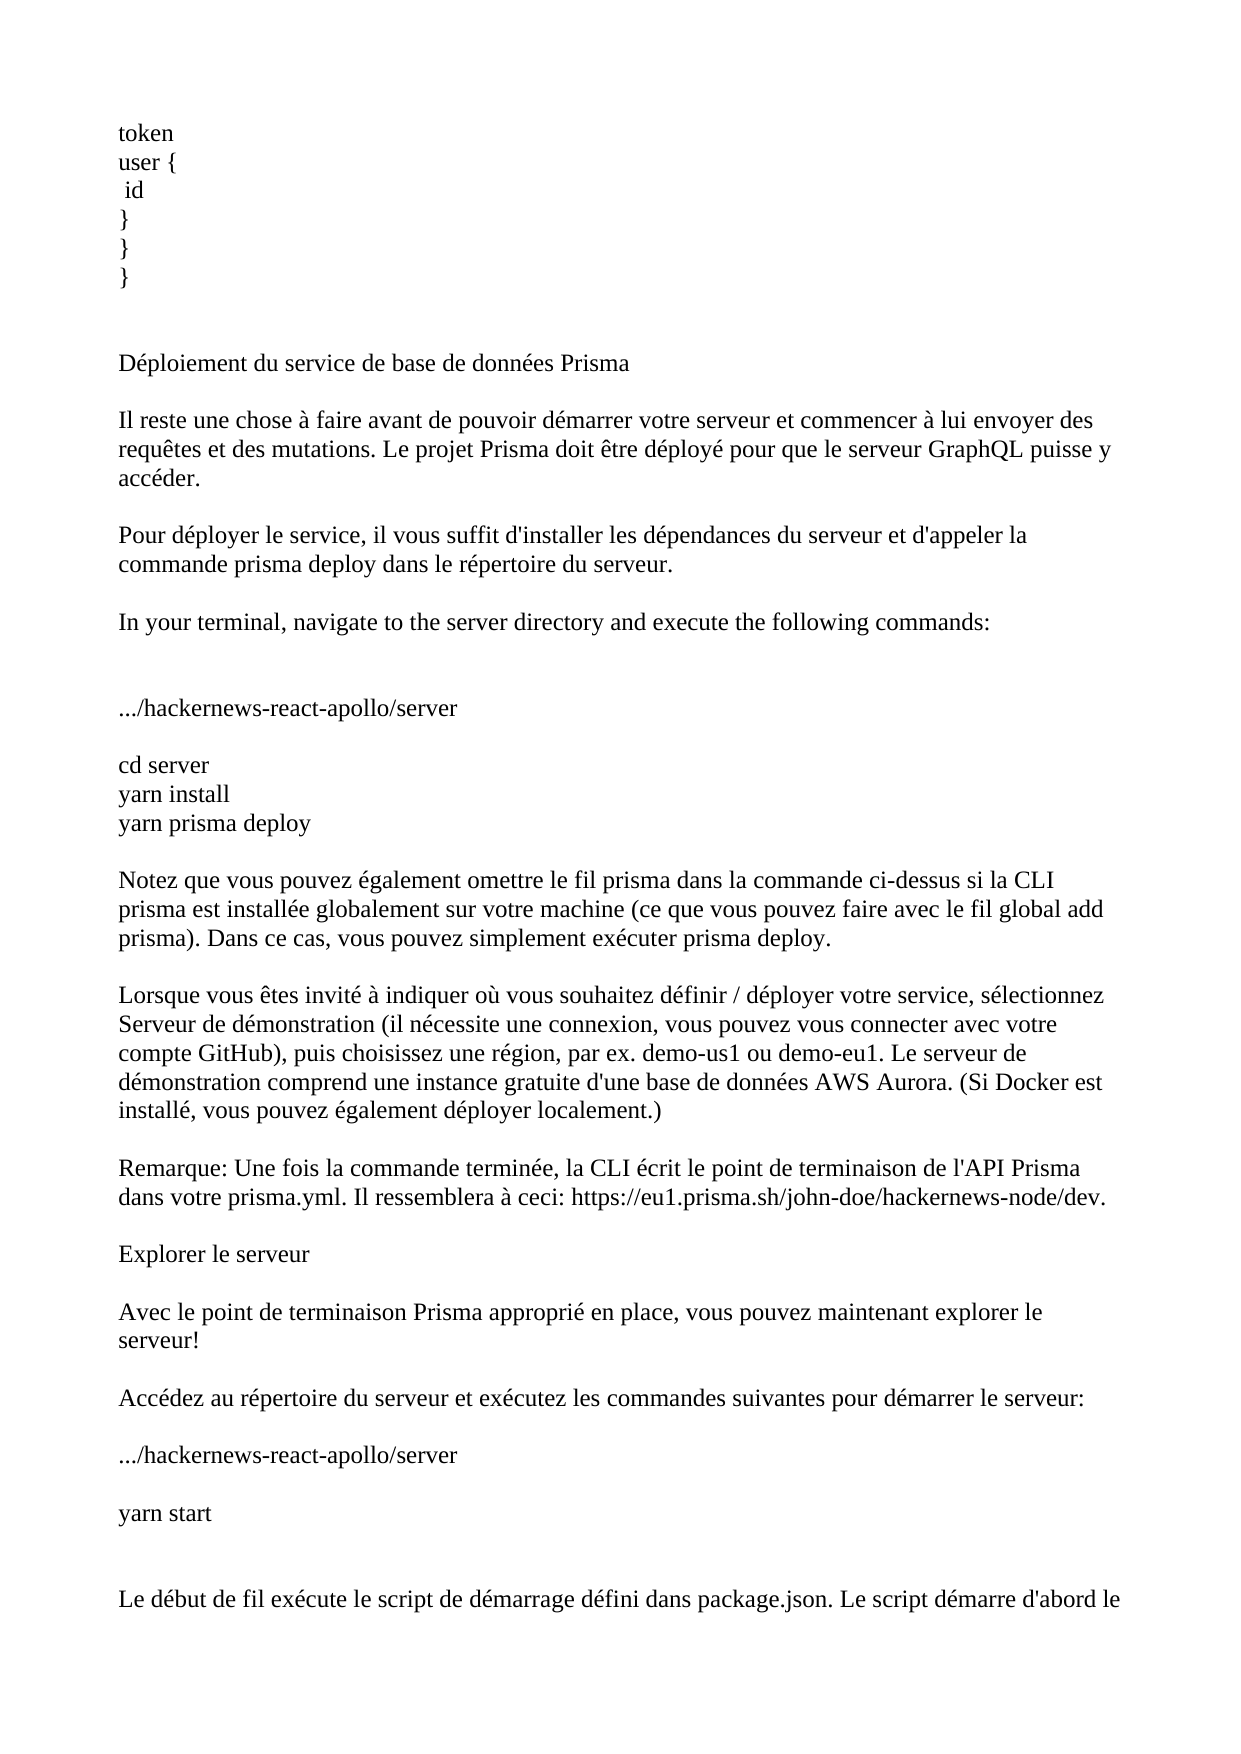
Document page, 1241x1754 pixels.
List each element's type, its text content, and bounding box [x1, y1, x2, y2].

text } [118, 262, 1122, 291]
text } [118, 233, 1122, 262]
text id [118, 176, 1122, 204]
text .../hackernews-react-apollo/server [118, 693, 1122, 722]
text yarn install [118, 779, 1122, 808]
text } [118, 204, 1122, 233]
text Il reste une chose à faire avant de pouvoir démarrer votre serveur et commencer à lui envoyer des requêtes et des mutations. Le projet Prisma doit être déployé pour que le serveur GraphQL puisse y accéder. [118, 406, 1122, 492]
text In your terminal, navigate to the server directory and execute the following commands: [118, 607, 1122, 636]
text cd server [118, 751, 1122, 779]
text Explorer le serveur [118, 1239, 1122, 1268]
text token [118, 118, 1122, 147]
text Pour déployer le service, il vous suffit d'installer les dépendances du serveur et d'appeler la commande prisma deploy dans le répertoire du serveur. [118, 521, 1122, 578]
text Notez que vous pouvez également omettre le fil prisma dans la commande ci-dessus si la CLI prisma est installée globalement sur votre machine (ce que vous pouvez faire avec le fil global add prisma). Dans ce cas, vous pouvez simplement exécuter prisma deploy. [118, 866, 1122, 952]
text Déploiement du service de base de données Prisma [118, 348, 1122, 377]
text Lorsque vous êtes invité à indiquer où vous souhaitez définir / déployer votre service, sélectionnez Serveur de démonstration (il nécessite une connexion, vous pouvez vous connecter avec votre compte GitHub), puis choisissez une région, par ex. demo-us1 ou demo-eu1. Le serveur de démonstration comprend une instance gratuite d'une base de données AWS Aurora. (Si Docker est installé, vous pouvez également déployer localement.) [118, 981, 1122, 1124]
text yarn start [118, 1498, 1122, 1527]
text Accédez au répertoire du serveur et exécutez les commandes suivantes pour démarrer le serveur: [118, 1383, 1122, 1412]
text Le début de fil exécute le script de démarrage défini dans package.json. Le script démarre d'abord le [118, 1584, 1122, 1613]
text Avec le point de terminaison Prisma approprié en place, vous pouvez maintenant explorer le serveur! [118, 1297, 1122, 1354]
text .../hackernews-react-apollo/server [118, 1441, 1122, 1469]
text yarn prisma deploy [118, 808, 1122, 837]
text Remarque: Une fois la commande terminée, la CLI écrit le point de terminaison de l'API Prisma dans votre prisma.yml. Il ressemblera à ceci: https://eu1.prisma.sh/john-doe/hackernews-node/dev. [118, 1153, 1122, 1211]
text user { [118, 147, 1122, 176]
